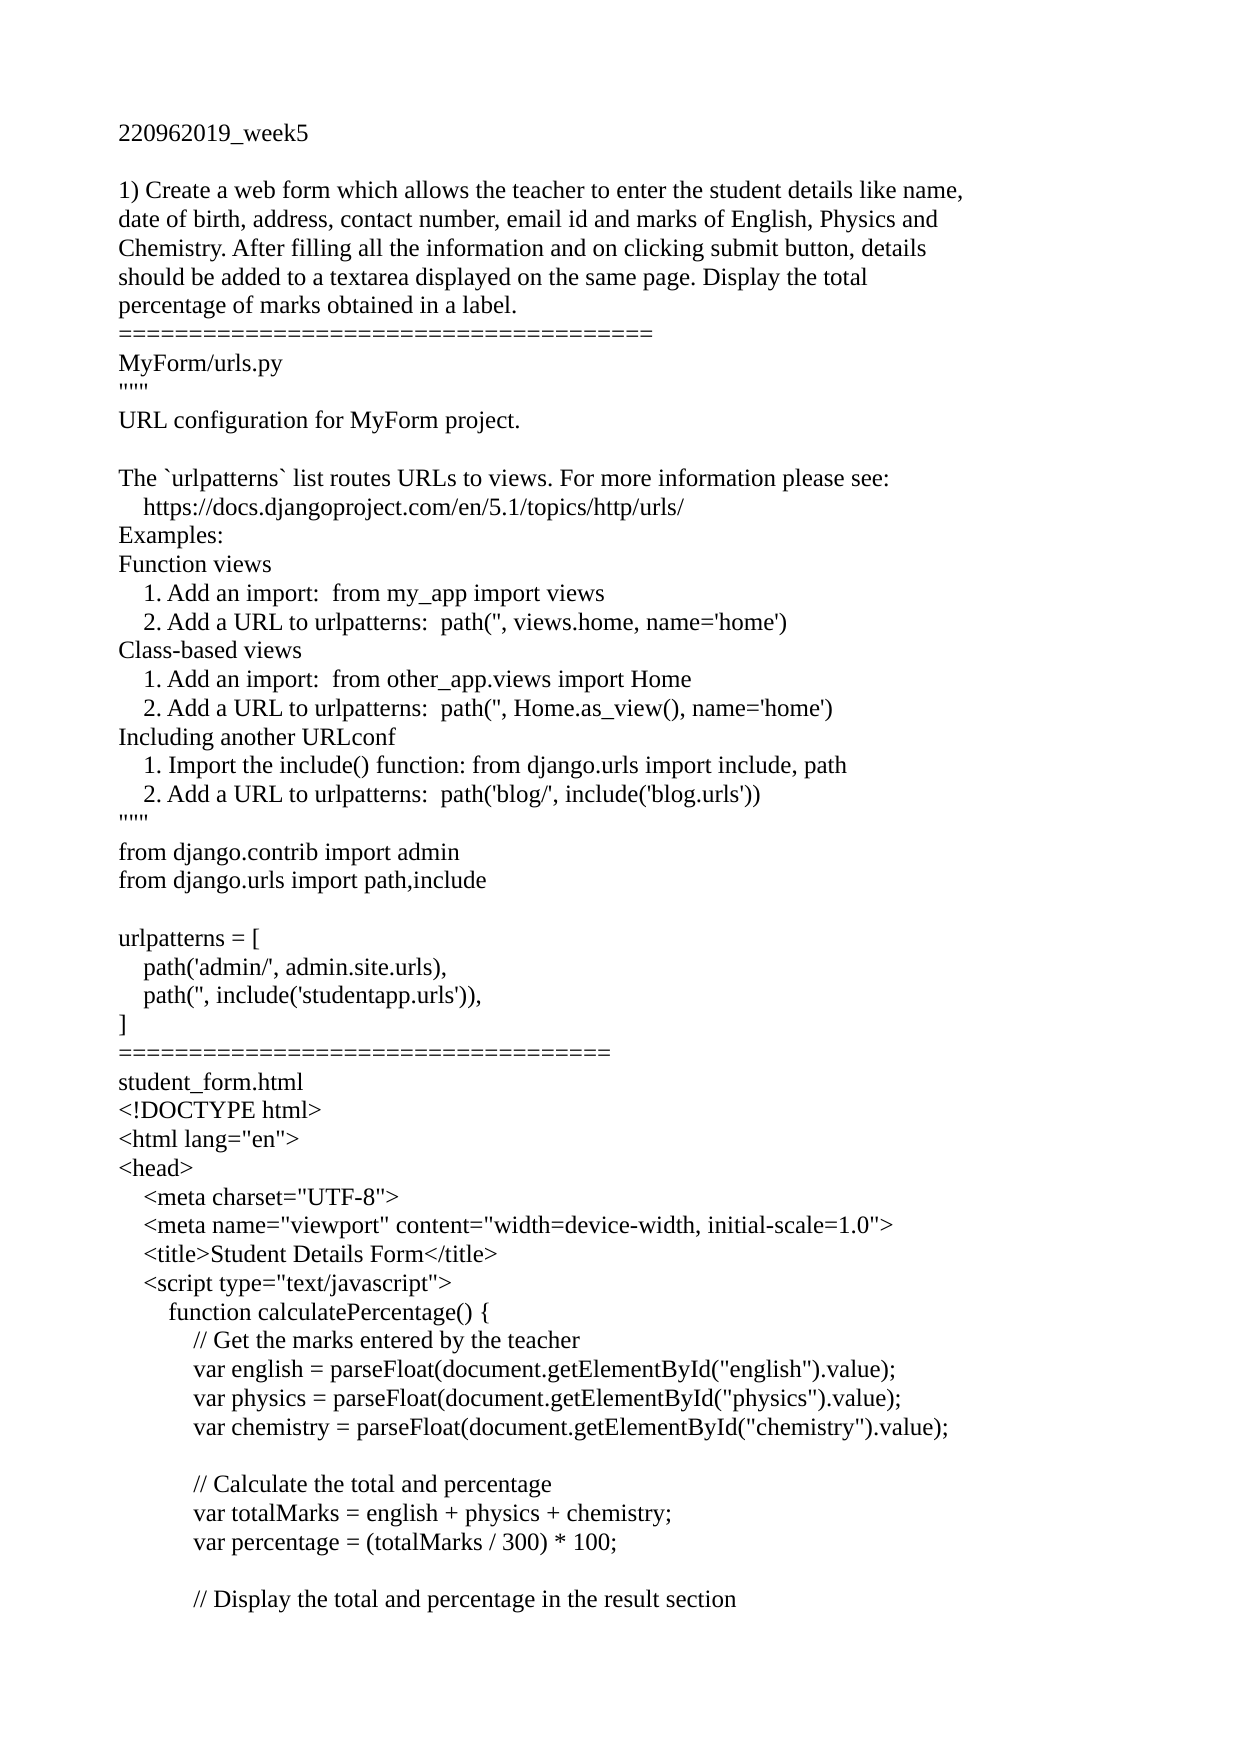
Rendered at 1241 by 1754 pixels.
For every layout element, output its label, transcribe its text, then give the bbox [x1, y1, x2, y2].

text """ [118, 808, 1122, 837]
text URL configuration for MyForm project. [118, 406, 1122, 434]
text Function views [118, 549, 1122, 578]
text should be added to a textarea displayed on the same page. Display the total [118, 262, 1122, 291]
text from django.contrib import admin [118, 837, 1122, 866]
text https://docs.djangoproject.com/en/5.1/topics/http/urls/ [118, 492, 1122, 521]
text 1) Create a web form which allows the teacher to enter the student details like name, [118, 176, 1122, 204]
text var totalMarks = english + physics + chemistry; [118, 1498, 1122, 1527]
text The `urlpatterns` list routes URLs to views. For more information please see: [118, 463, 1122, 492]
text percentage of marks obtained in a label. ====================================== MyForm/urls.py [118, 291, 1122, 377]
text Chemistry. After filling all the information and on clicking submit button, details [118, 233, 1122, 262]
text 1. Add an import: from other_app.views import Home [118, 664, 1122, 693]
text var chemistry = parseFloat(document.getElementById("chemistry").value); [118, 1412, 1122, 1441]
text student_form.html <!DOCTYPE html> [118, 1067, 1122, 1124]
text from django.urls import path,include [118, 866, 1122, 894]
text var percentage = (totalMarks / 300) * 100; [118, 1527, 1122, 1556]
text date of birth, address, contact number, email id and marks of English, Physics and [118, 204, 1122, 233]
text var physics = parseFloat(document.getElementById("physics").value); [118, 1383, 1122, 1412]
text 1. Add an import: from my_app import views [118, 578, 1122, 607]
text urlpatterns = [ [118, 923, 1122, 952]
text <head> [118, 1153, 1122, 1182]
text var english = parseFloat(document.getElementById("english").value); [118, 1354, 1122, 1383]
text path('', include('studentapp.urls')), [118, 981, 1122, 1009]
text // Display the total and percentage in the result section [118, 1584, 1122, 1613]
text Class-based views [118, 636, 1122, 664]
text <html lang="en"> [118, 1124, 1122, 1153]
text <meta name="viewport" content="width=device-width, initial-scale=1.0"> [118, 1211, 1122, 1239]
text <title>Student Details Form</title> [118, 1239, 1122, 1268]
text 1. Import the include() function: from django.urls import include, path [118, 751, 1122, 779]
text =================================== [118, 1038, 1122, 1067]
text // Get the marks entered by the teacher [118, 1326, 1122, 1354]
text Including another URLconf [118, 722, 1122, 751]
text path('admin/', admin.site.urls), [118, 952, 1122, 981]
text 220962019_week5 [118, 118, 1122, 147]
text <script type="text/javascript"> [118, 1268, 1122, 1297]
text Examples: [118, 521, 1122, 549]
text ] [118, 1009, 1122, 1038]
text 2. Add a URL to urlpatterns: path('', views.home, name='home') [118, 607, 1122, 636]
text function calculatePercentage() { [118, 1297, 1122, 1326]
text // Calculate the total and percentage [118, 1469, 1122, 1498]
text 2. Add a URL to urlpatterns: path('', Home.as_view(), name='home') [118, 693, 1122, 722]
text <meta charset="UTF-8"> [118, 1182, 1122, 1211]
text 2. Add a URL to urlpatterns: path('blog/', include('blog.urls')) [118, 779, 1122, 808]
text """ [118, 377, 1122, 406]
